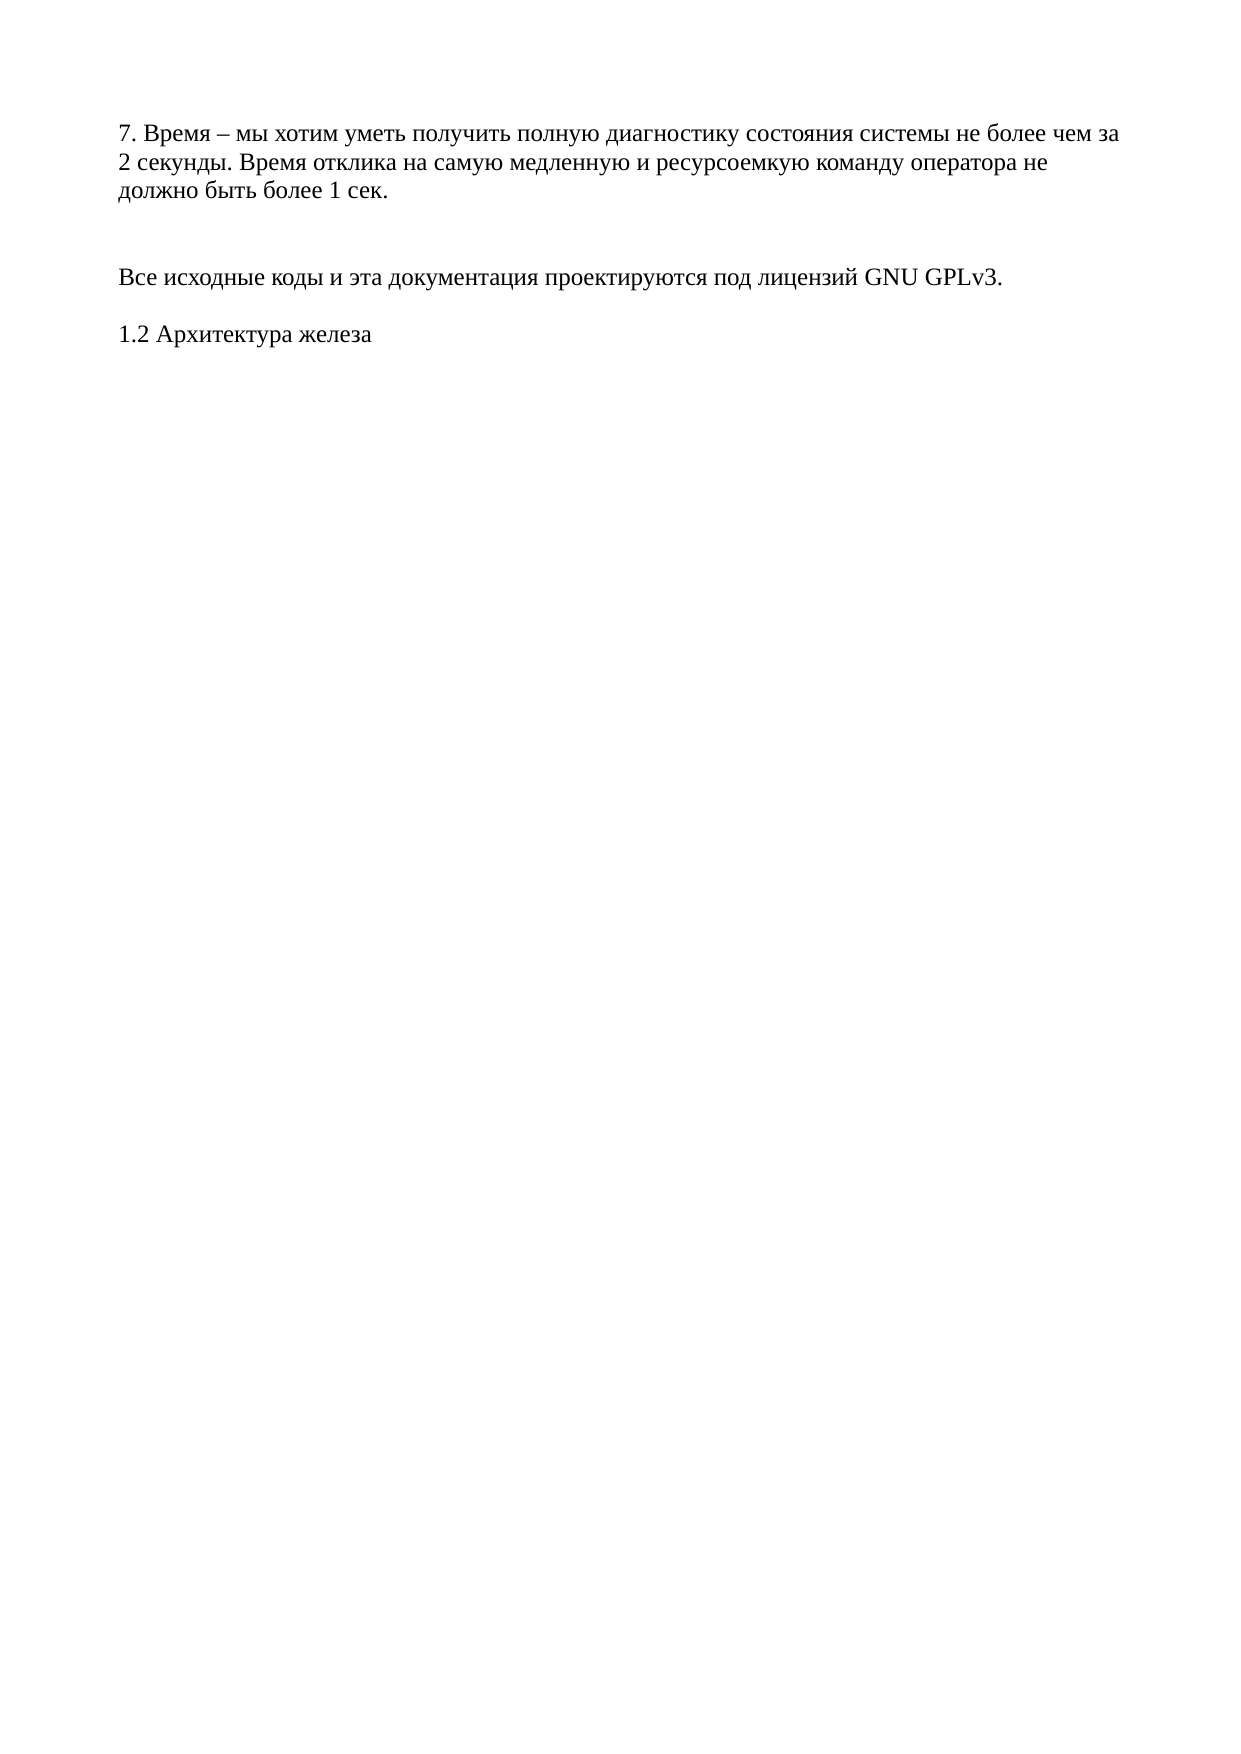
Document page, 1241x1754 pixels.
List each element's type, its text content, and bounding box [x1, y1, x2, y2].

text 1.2 Архитектура железа [118, 319, 1122, 348]
text 7. Время – мы хотим уметь получить полную диагностику состояния системы не более чем за 2 секунды. Время отклика на самую медленную и ресурсоемкую команду оператора не должно быть более 1 сек. [118, 118, 1122, 204]
text Все исходные коды и эта документация проектируются под лицензий GNU GPLv3. [118, 262, 1122, 291]
